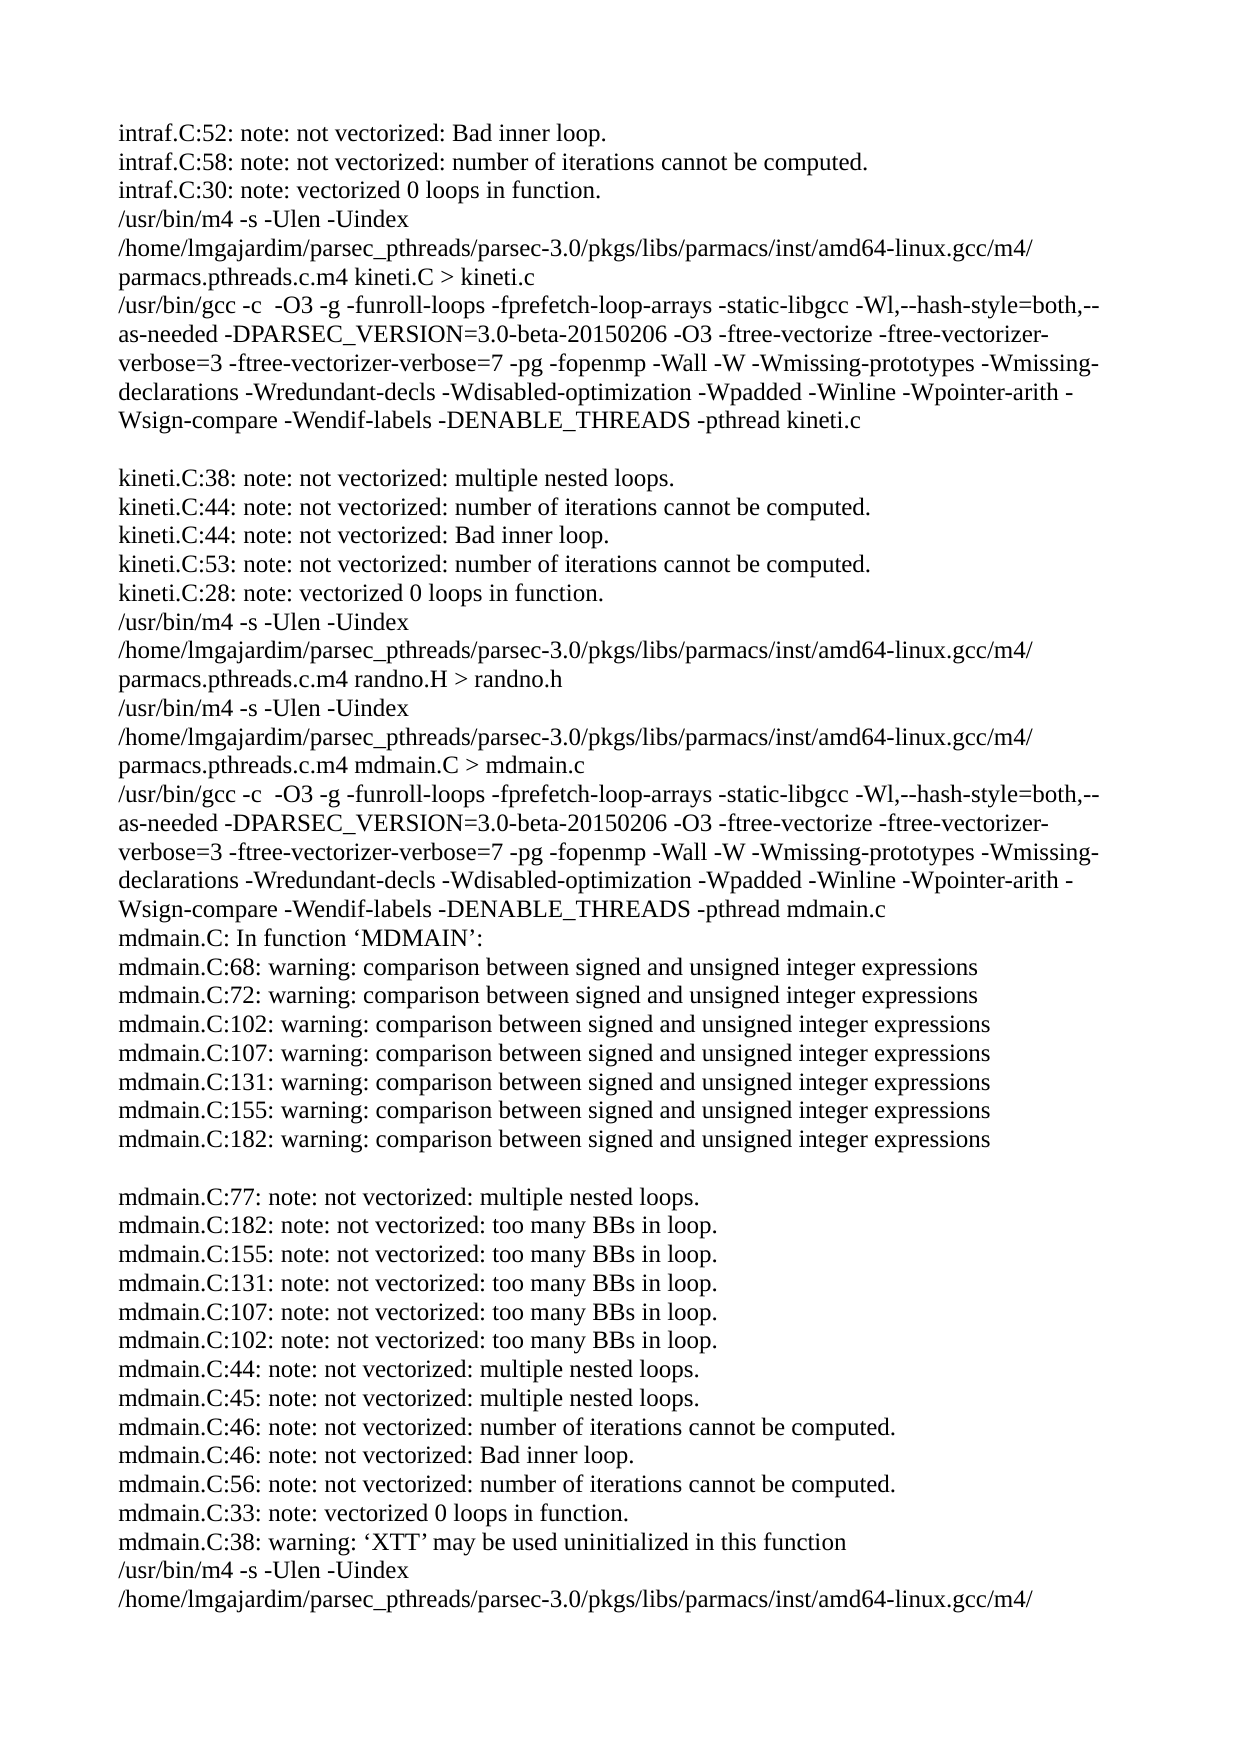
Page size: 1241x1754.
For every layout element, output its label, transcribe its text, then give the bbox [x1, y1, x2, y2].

text mdmain.C:131: warning: comparison between signed and unsigned integer expressions [118, 1067, 1122, 1096]
text mdmain.C:102: warning: comparison between signed and unsigned integer expressions [118, 1009, 1122, 1038]
text mdmain.C:44: note: not vectorized: multiple nested loops. [118, 1354, 1122, 1383]
text kineti.C:44: note: not vectorized: number of iterations cannot be computed. [118, 492, 1122, 521]
text kineti.C:53: note: not vectorized: number of iterations cannot be computed. [118, 549, 1122, 578]
text kineti.C:28: note: vectorized 0 loops in function. [118, 578, 1122, 607]
text /usr/bin/m4 -s -Ulen -Uindex /home/lmgajardim/parsec_pthreads/parsec-3.0/pkgs/libs/parmacs/inst/amd64-linux.gcc/m4/parmacs.pthreads.c.m4 kineti.C > kineti.c [118, 204, 1122, 291]
text mdmain.C:182: note: not vectorized: too many BBs in loop. [118, 1211, 1122, 1239]
text kineti.C:38: note: not vectorized: multiple nested loops. [118, 463, 1122, 492]
text mdmain.C:45: note: not vectorized: multiple nested loops. [118, 1383, 1122, 1412]
text mdmain.C:155: warning: comparison between signed and unsigned integer expressions [118, 1096, 1122, 1124]
text mdmain.C:68: warning: comparison between signed and unsigned integer expressions [118, 952, 1122, 981]
text mdmain.C:107: note: not vectorized: too many BBs in loop. [118, 1297, 1122, 1326]
text /usr/bin/m4 -s -Ulen -Uindex /home/lmgajardim/parsec_pthreads/parsec-3.0/pkgs/libs/parmacs/inst/amd64-linux.gcc/m4/parmacs.pthreads.c.m4 randno.H > randno.h [118, 607, 1122, 693]
text /usr/bin/gcc -c -O3 -g -funroll-loops -fprefetch-loop-arrays -static-libgcc -Wl,--hash-style=both,--as-needed -DPARSEC_VERSION=3.0-beta-20150206 -O3 -ftree-vectorize -ftree-vectorizer-verbose=3 -ftree-vectorizer-verbose=7 -pg -fopenmp -Wall -W -Wmissing-prototypes -Wmissing-declarations -Wredundant-decls -Wdisabled-optimization -Wpadded -Winline -Wpointer-arith -Wsign-compare -Wendif-labels -DENABLE_THREADS -pthread mdmain.c [118, 779, 1122, 923]
text intraf.C:52: note: not vectorized: Bad inner loop. [118, 118, 1122, 147]
text mdmain.C:46: note: not vectorized: number of iterations cannot be computed. [118, 1412, 1122, 1441]
text mdmain.C:182: warning: comparison between signed and unsigned integer expressions [118, 1124, 1122, 1153]
text mdmain.C:46: note: not vectorized: Bad inner loop. [118, 1441, 1122, 1469]
text mdmain.C:72: warning: comparison between signed and unsigned integer expressions [118, 981, 1122, 1009]
text mdmain.C:38: warning: ‘XTT’ may be used uninitialized in this function [118, 1527, 1122, 1556]
text /usr/bin/m4 -s -Ulen -Uindex /home/lmgajardim/parsec_pthreads/parsec-3.0/pkgs/libs/parmacs/inst/amd64-linux.gcc/m4/ [118, 1556, 1122, 1613]
text mdmain.C:77: note: not vectorized: multiple nested loops. [118, 1182, 1122, 1211]
text /usr/bin/gcc -c -O3 -g -funroll-loops -fprefetch-loop-arrays -static-libgcc -Wl,--hash-style=both,--as-needed -DPARSEC_VERSION=3.0-beta-20150206 -O3 -ftree-vectorize -ftree-vectorizer-verbose=3 -ftree-vectorizer-verbose=7 -pg -fopenmp -Wall -W -Wmissing-prototypes -Wmissing-declarations -Wredundant-decls -Wdisabled-optimization -Wpadded -Winline -Wpointer-arith -Wsign-compare -Wendif-labels -DENABLE_THREADS -pthread kineti.c [118, 291, 1122, 434]
text /usr/bin/m4 -s -Ulen -Uindex /home/lmgajardim/parsec_pthreads/parsec-3.0/pkgs/libs/parmacs/inst/amd64-linux.gcc/m4/parmacs.pthreads.c.m4 mdmain.C > mdmain.c [118, 693, 1122, 779]
text mdmain.C:131: note: not vectorized: too many BBs in loop. [118, 1268, 1122, 1297]
text intraf.C:30: note: vectorized 0 loops in function. [118, 176, 1122, 204]
text mdmain.C:155: note: not vectorized: too many BBs in loop. [118, 1239, 1122, 1268]
text mdmain.C:102: note: not vectorized: too many BBs in loop. [118, 1326, 1122, 1354]
text mdmain.C:33: note: vectorized 0 loops in function. [118, 1498, 1122, 1527]
text mdmain.C:56: note: not vectorized: number of iterations cannot be computed. [118, 1469, 1122, 1498]
text mdmain.C: In function ‘MDMAIN’: [118, 923, 1122, 952]
text intraf.C:58: note: not vectorized: number of iterations cannot be computed. [118, 147, 1122, 176]
text kineti.C:44: note: not vectorized: Bad inner loop. [118, 521, 1122, 549]
text mdmain.C:107: warning: comparison between signed and unsigned integer expressions [118, 1038, 1122, 1067]
